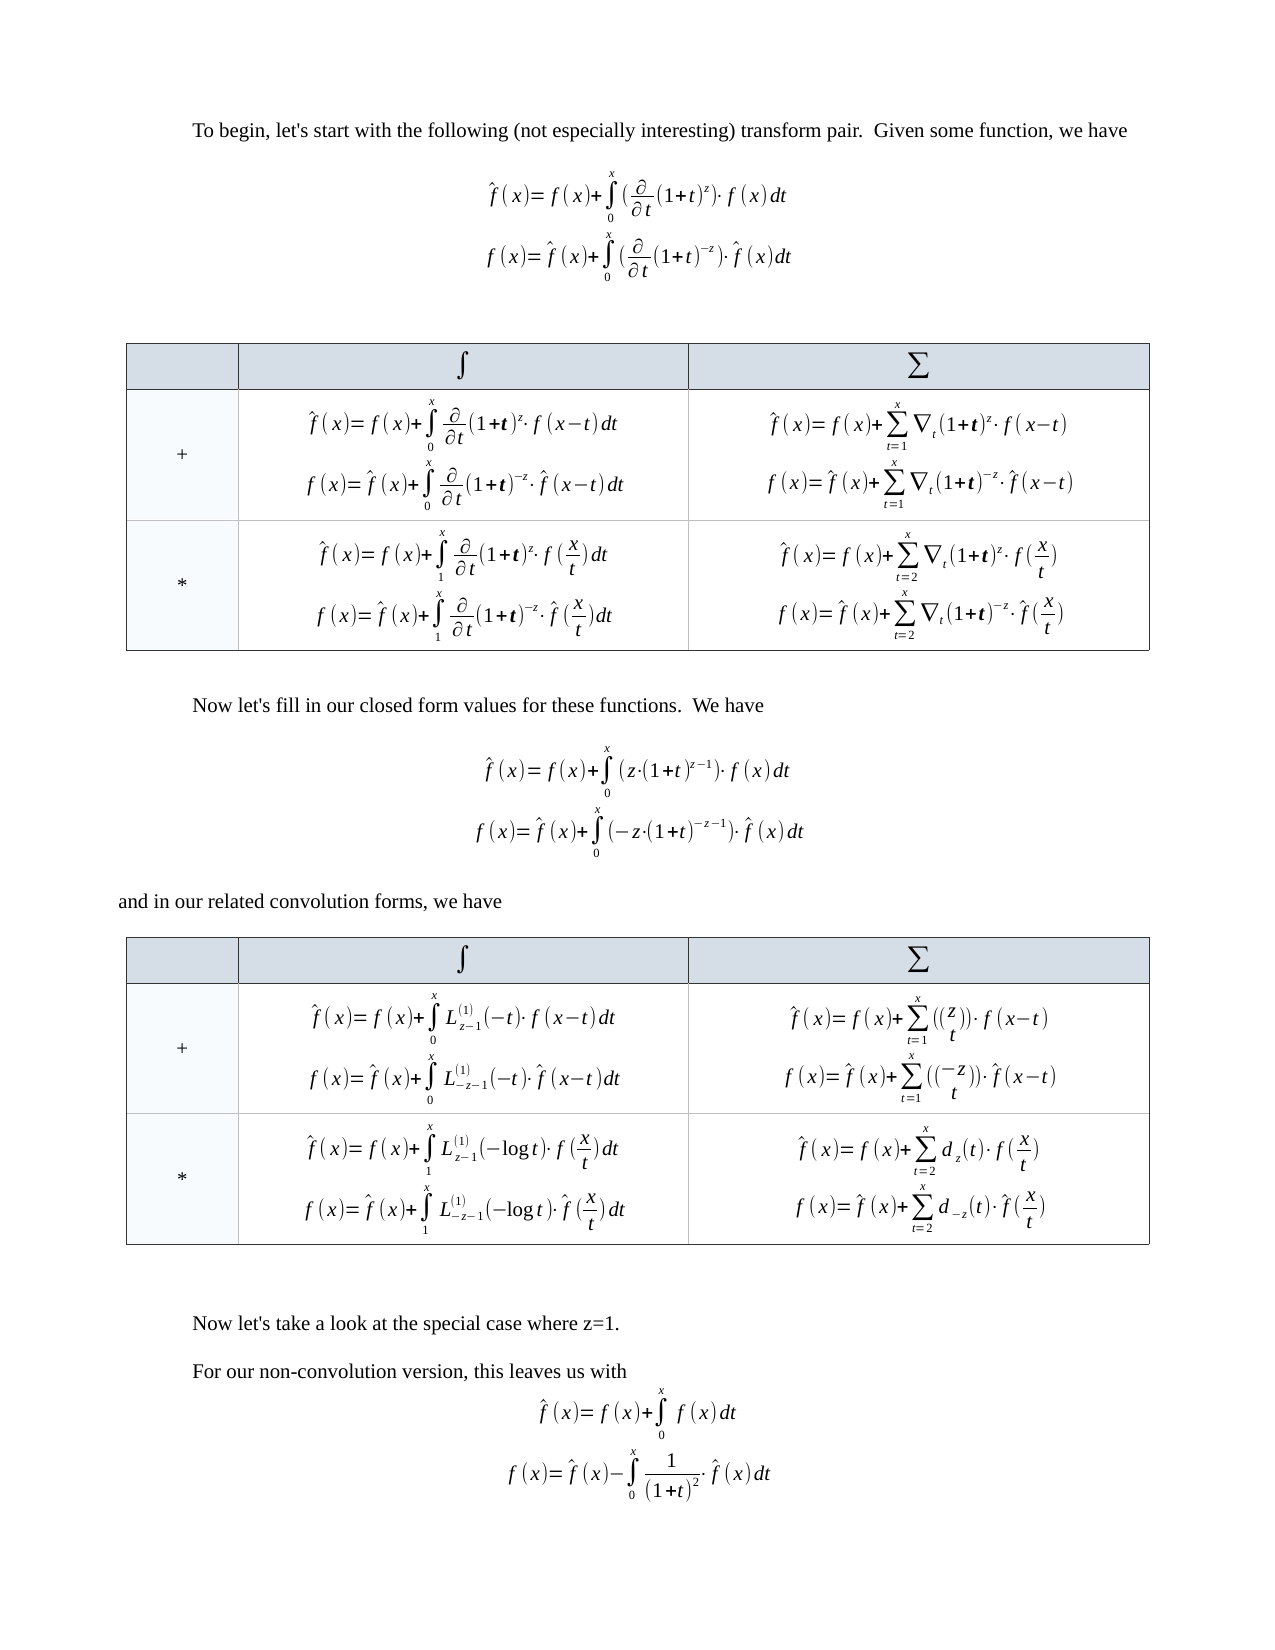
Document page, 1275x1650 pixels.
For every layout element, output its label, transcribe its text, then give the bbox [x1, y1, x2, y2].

table_cell + [127, 984, 238, 1113]
text For our non-convolution version, this leaves us with [118, 1359, 1157, 1383]
text and in our related convolution forms, we have [118, 889, 1157, 913]
table_cell [689, 390, 1149, 519]
table_header [689, 344, 1149, 389]
table_cell * [127, 521, 238, 650]
text Now let's fill in our closed form values for these functions. We have [118, 693, 1157, 717]
table_header [127, 938, 238, 983]
table_cell [689, 1114, 1149, 1244]
table_cell [689, 521, 1149, 650]
text To begin, let's start with the following (not especially interesting) transform pair. Given some function, we have [118, 118, 1157, 142]
table_cell [689, 984, 1149, 1113]
table_cell [239, 984, 688, 1113]
table_header [127, 344, 238, 389]
table_cell * [127, 1114, 238, 1244]
table_cell [239, 390, 688, 519]
table_header [239, 344, 688, 389]
table_header [689, 938, 1149, 983]
table_cell [239, 521, 688, 650]
table_header [239, 938, 688, 983]
table_cell [239, 1114, 688, 1244]
table_cell + [127, 390, 238, 519]
text Now let's take a look at the special case where z=1. [118, 1311, 1157, 1335]
